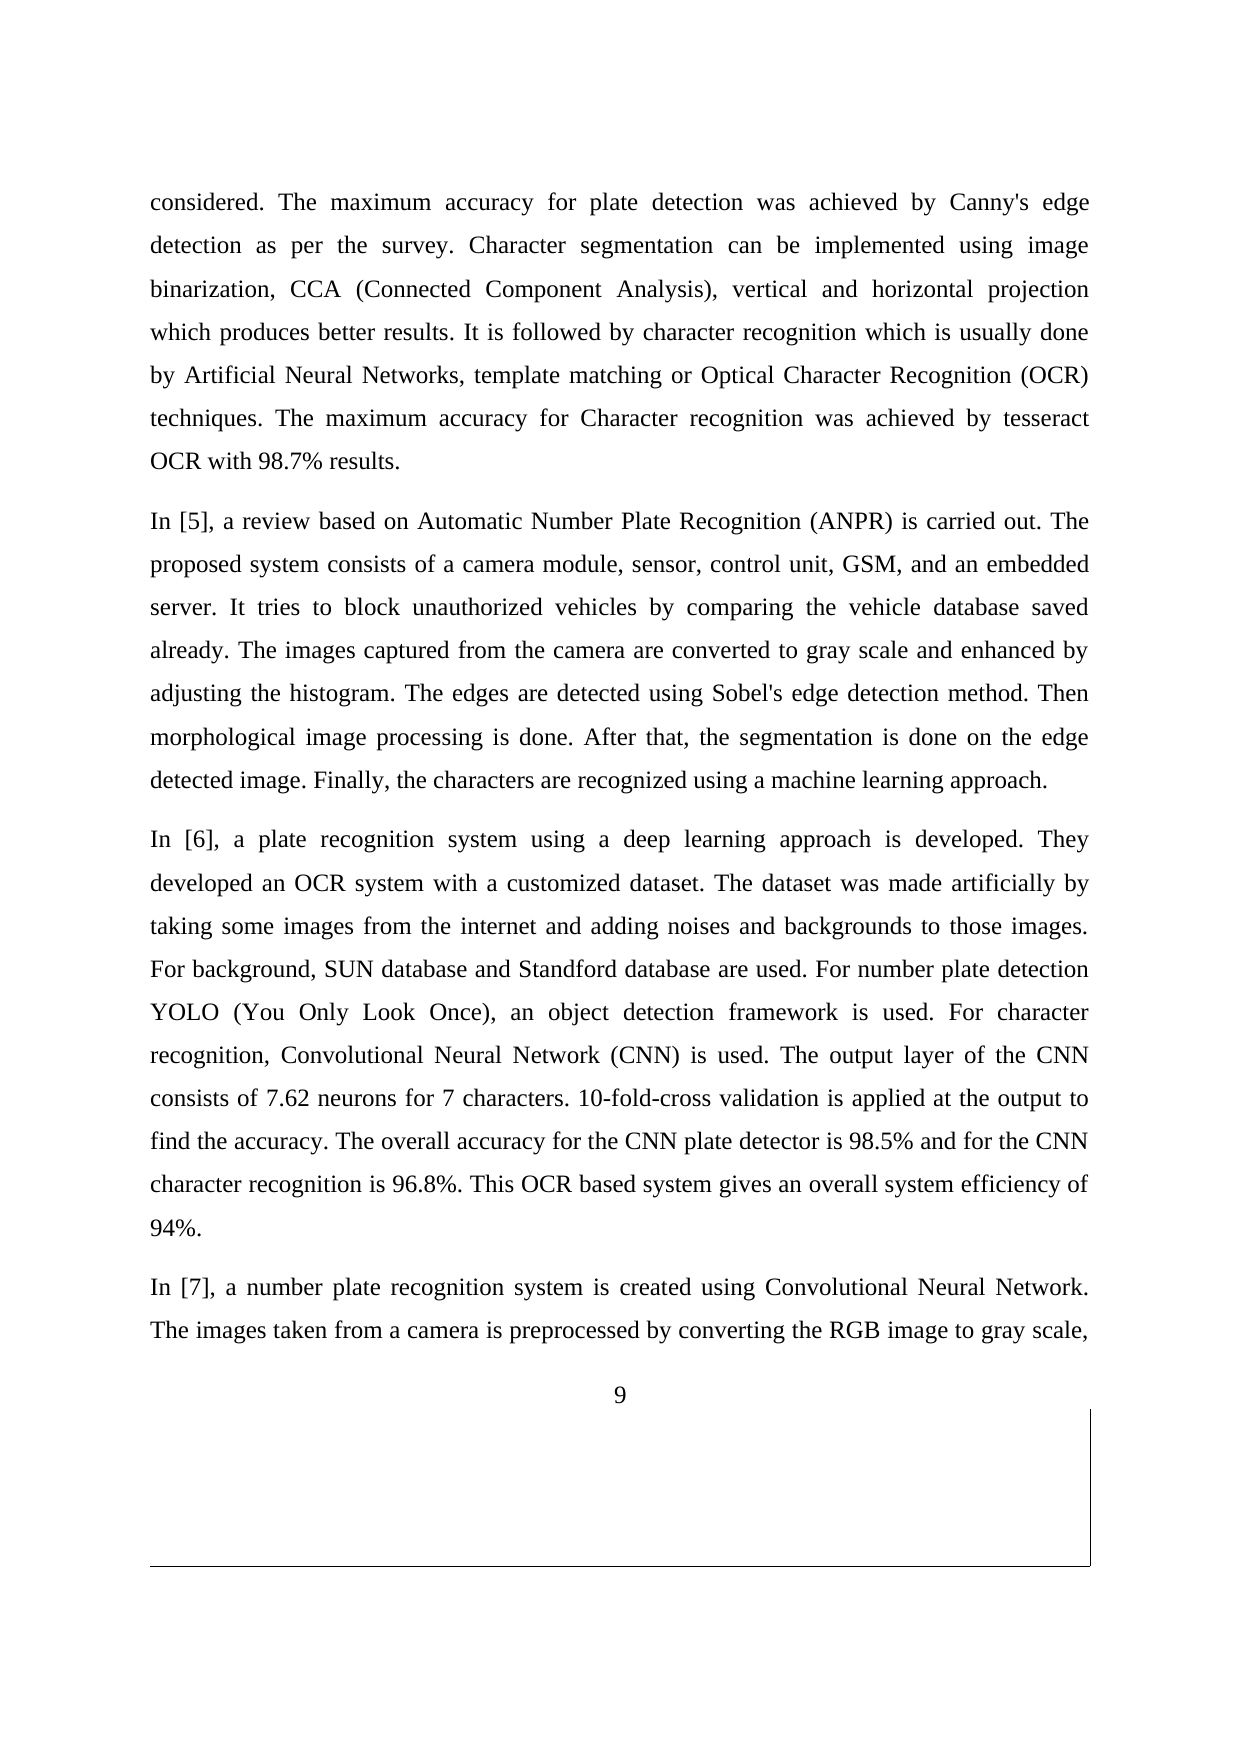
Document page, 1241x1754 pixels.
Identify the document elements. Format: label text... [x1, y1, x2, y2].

text In [6], a plate recognition system using a deep learning approach is developed. They developed an OCR system with a customized dataset. The dataset was made artificially by taking some images from the internet and adding noises and backgrounds to those images. For background, SUN database and Standford database are used. For number plate detection YOLO (You Only Look Once), an object detection framework is used. For character recognition, Convolutional Neural Network (CNN) is used. The output layer of the CNN consists of 7.62 neurons for 7 characters. 10-fold-cross validation is applied at the output to find the accuracy. The overall accuracy for the CNN plate detector is 98.5% and for the CNN character recognition is 96.8%. This OCR based system gives an overall system efficiency of 94%. [150, 824, 1090, 1241]
text considered. The maximum accuracy for plate detection was achieved by Canny's edge detection as per the survey. Character segmentation can be implemented using image binarization, CCA (Connected Component Analysis), vertical and horizontal projection which produces better results. It is followed by character recognition which is usually done by Artificial Neural Networks, template matching or Optical Character Recognition (OCR) techniques. The maximum accuracy for Character recognition was achieved by tesseract OCR with 98.7% results. [150, 187, 1090, 475]
text In [5], a review based on Automatic Number Plate Recognition (ANPR) is carried out. The proposed system consists of a camera module, sensor, control unit, GSM, and an embedded server. It tries to block unauthorized vehicles by comparing the vehicle database saved already. The images captured from the camera are converted to gray scale and enhanced by adjusting the histogram. The edges are detected using Sobel's edge detection method. Then morphological image processing is done. After that, the segmentation is done on the edge detected image. Finally, the characters are recognized using a machine learning approach. [150, 506, 1090, 793]
text In [7], a number plate recognition system is created using Convolutional Neural Network. The images taken from a camera is preprocessed by converting the RGB image to gray scale, [150, 1272, 1090, 1344]
